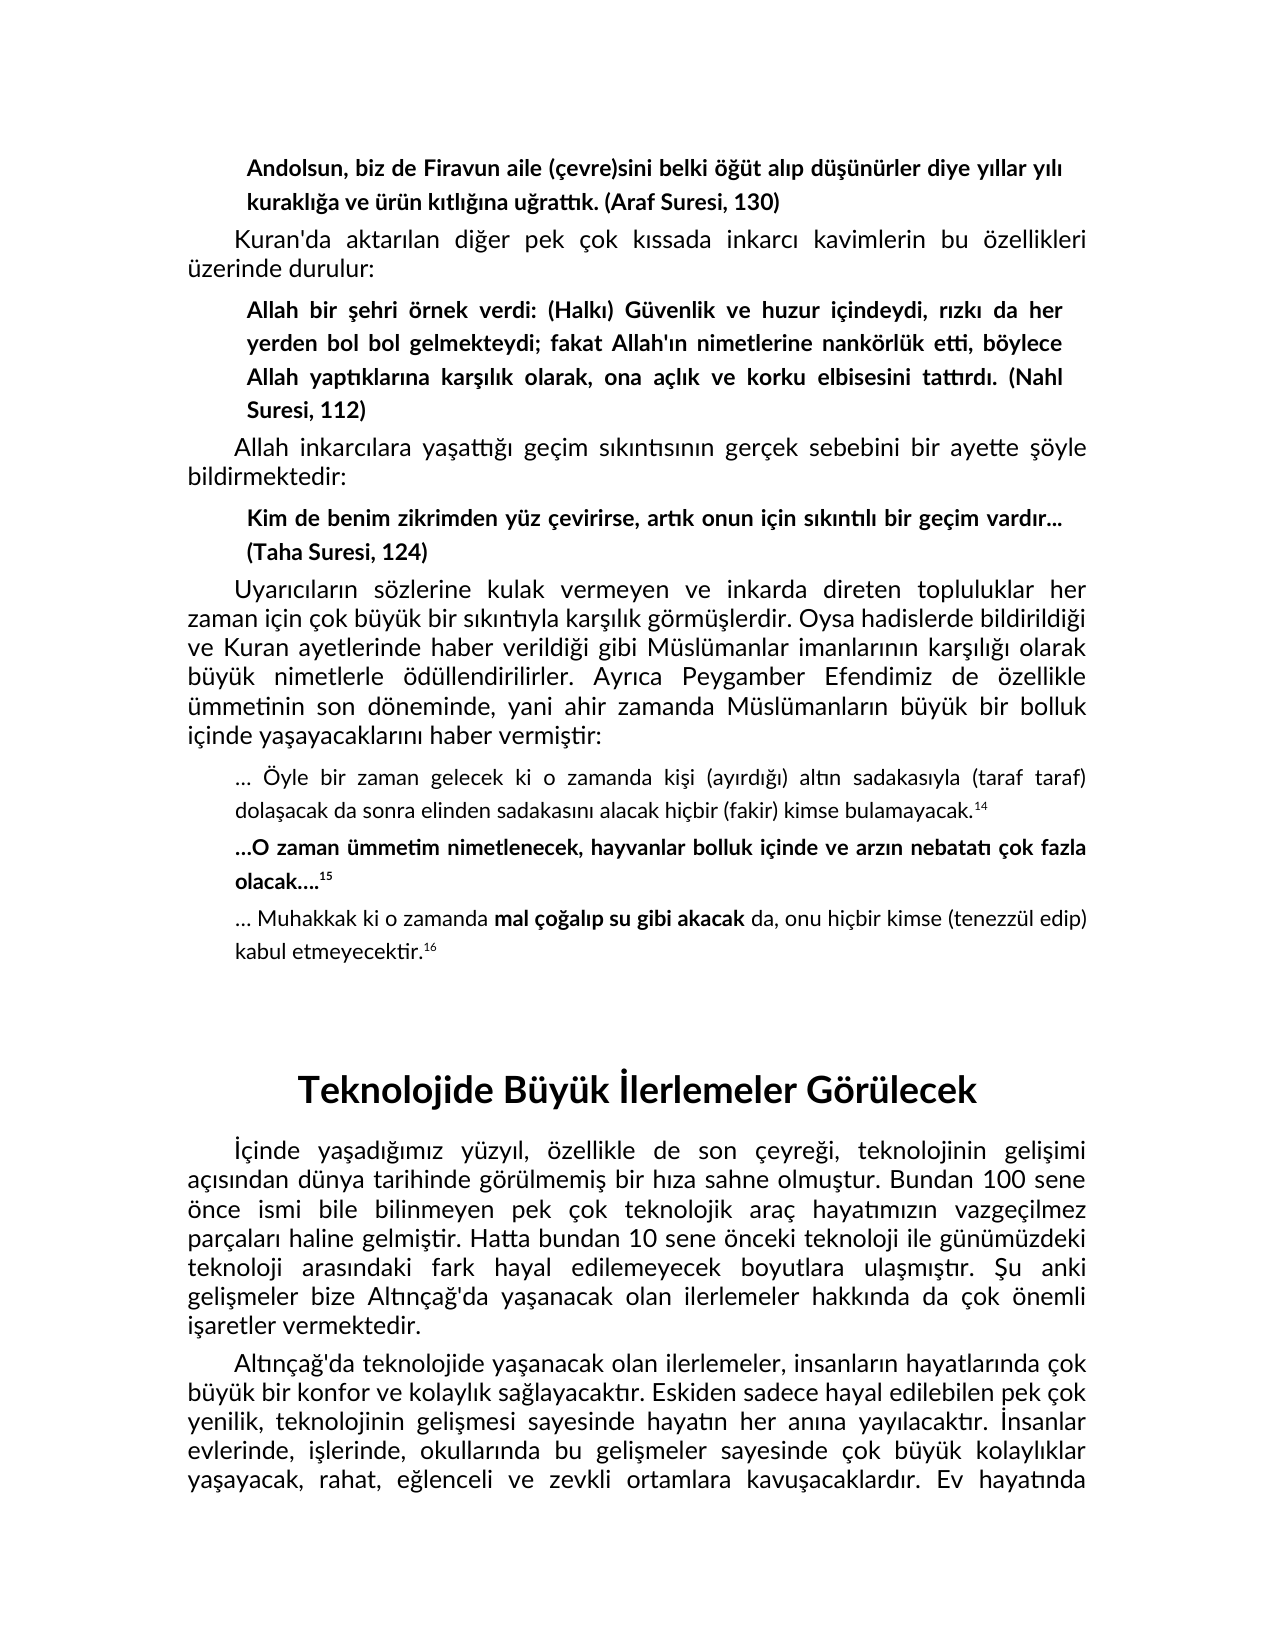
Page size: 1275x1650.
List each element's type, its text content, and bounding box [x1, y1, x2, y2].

subtitle Teknolojide Büyük İlerlemeler Görülecek [187, 1066, 1087, 1111]
text Uyarıcıların sözlerine kulak vermeyen ve inkarda direten topluluklar her zaman için çok büyük bir sıkıntıyla karşılık görmüşlerdir. Oysa hadislerde bildirildiği ve Kuran ayetlerinde haber verildiği gibi Müslümanlar imanlarının karşılığı olarak büyük nimetlerle ödüllendirilirler. Ayrıca Peygamber Efendimiz de özellikle ümmetinin son döneminde, yani ahir zamanda Müslümanların büyük bir bolluk içinde yaşayacaklarını haber vermiştir: [187, 575, 1087, 750]
text Andolsun, biz de Firavun aile (çevre)sini belki öğüt alıp düşünürler diye yıllar yılı kuraklığa ve ürün kıtlığına uğrattık. (Araf Suresi, 130) [247, 150, 1064, 217]
text …O zaman ümmetim nimetlenecek, hayvanlar bolluk içinde ve arzın nebatatı çok fazla olacak….15 [235, 829, 1087, 896]
text … Muhakkak ki o zamanda mal çoğalıp su gibi akacak da, onu hiçbir kimse (tenezzül edip) kabul etmeyecektir.16 [235, 900, 1087, 966]
text Kim de benim zikrimden yüz çevirirse, artık onun için sıkıntılı bir geçim vardır... (Taha Suresi, 124) [247, 500, 1064, 567]
text İçinde yaşadığımız yüzyıl, özellikle de son çeyreği, teknolojinin gelişimi açısından dünya tarihinde görülmemiş bir hıza sahne olmuştur. Bundan 100 sene önce ismi bile bilinmeyen pek çok teknolojik araç hayatımızın vazgeçilmez parçaları haline gelmiştir. Hatta bundan 10 sene önceki teknoloji ile günümüzdeki teknoloji arasındaki fark hayal edilemeyecek boyutlara ulaşmıştır. Şu anki gelişmeler bize Altınçağ'da yaşanacak olan ilerlemeler hakkında da çok önemli işaretler vermektedir. [187, 1136, 1087, 1341]
text Allah inkarcılara yaşattığı geçim sıkıntısının gerçek sebebini bir ayette şöyle bildirmektedir: [187, 433, 1087, 492]
text … Öyle bir zaman gelecek ki o zamanda kişi (ayırdığı) altın sadakasıyla (taraf taraf) dolaşacak da sonra elinden sadakasını alacak hiçbir (fakir) kimse bulamayacak.14 [235, 758, 1087, 825]
text Altınçağ'da teknolojide yaşanacak olan ilerlemeler, insanların hayatlarında çok büyük bir konfor ve kolaylık sağlayacaktır. Eskiden sadece hayal edilebilen pek çok yenilik, teknolojinin gelişmesi sayesinde hayatın her anına yayılacaktır. İnsanlar evlerinde, işlerinde, okullarında bu gelişmeler sayesinde çok büyük kolaylıklar yaşayacak, rahat, eğlenceli ve zevkli ortamlara kavuşacaklardır. Ev hayatında [187, 1349, 1087, 1495]
text Allah bir şehri örnek verdi: (Halkı) Güvenlik ve huzur içindeydi, rızkı da her yerden bol bol gelmekteydi; fakat Allah'ın nimetlerine nankörlük etti, böylece Allah yaptıklarına karşılık olarak, ona açlık ve korku elbisesini tattırdı. (Nahl Suresi, 112) [247, 292, 1064, 425]
text Kuran'da aktarılan diğer pek çok kıssada inkarcı kavimlerin bu özellikleri üzerinde durulur: [187, 225, 1087, 283]
